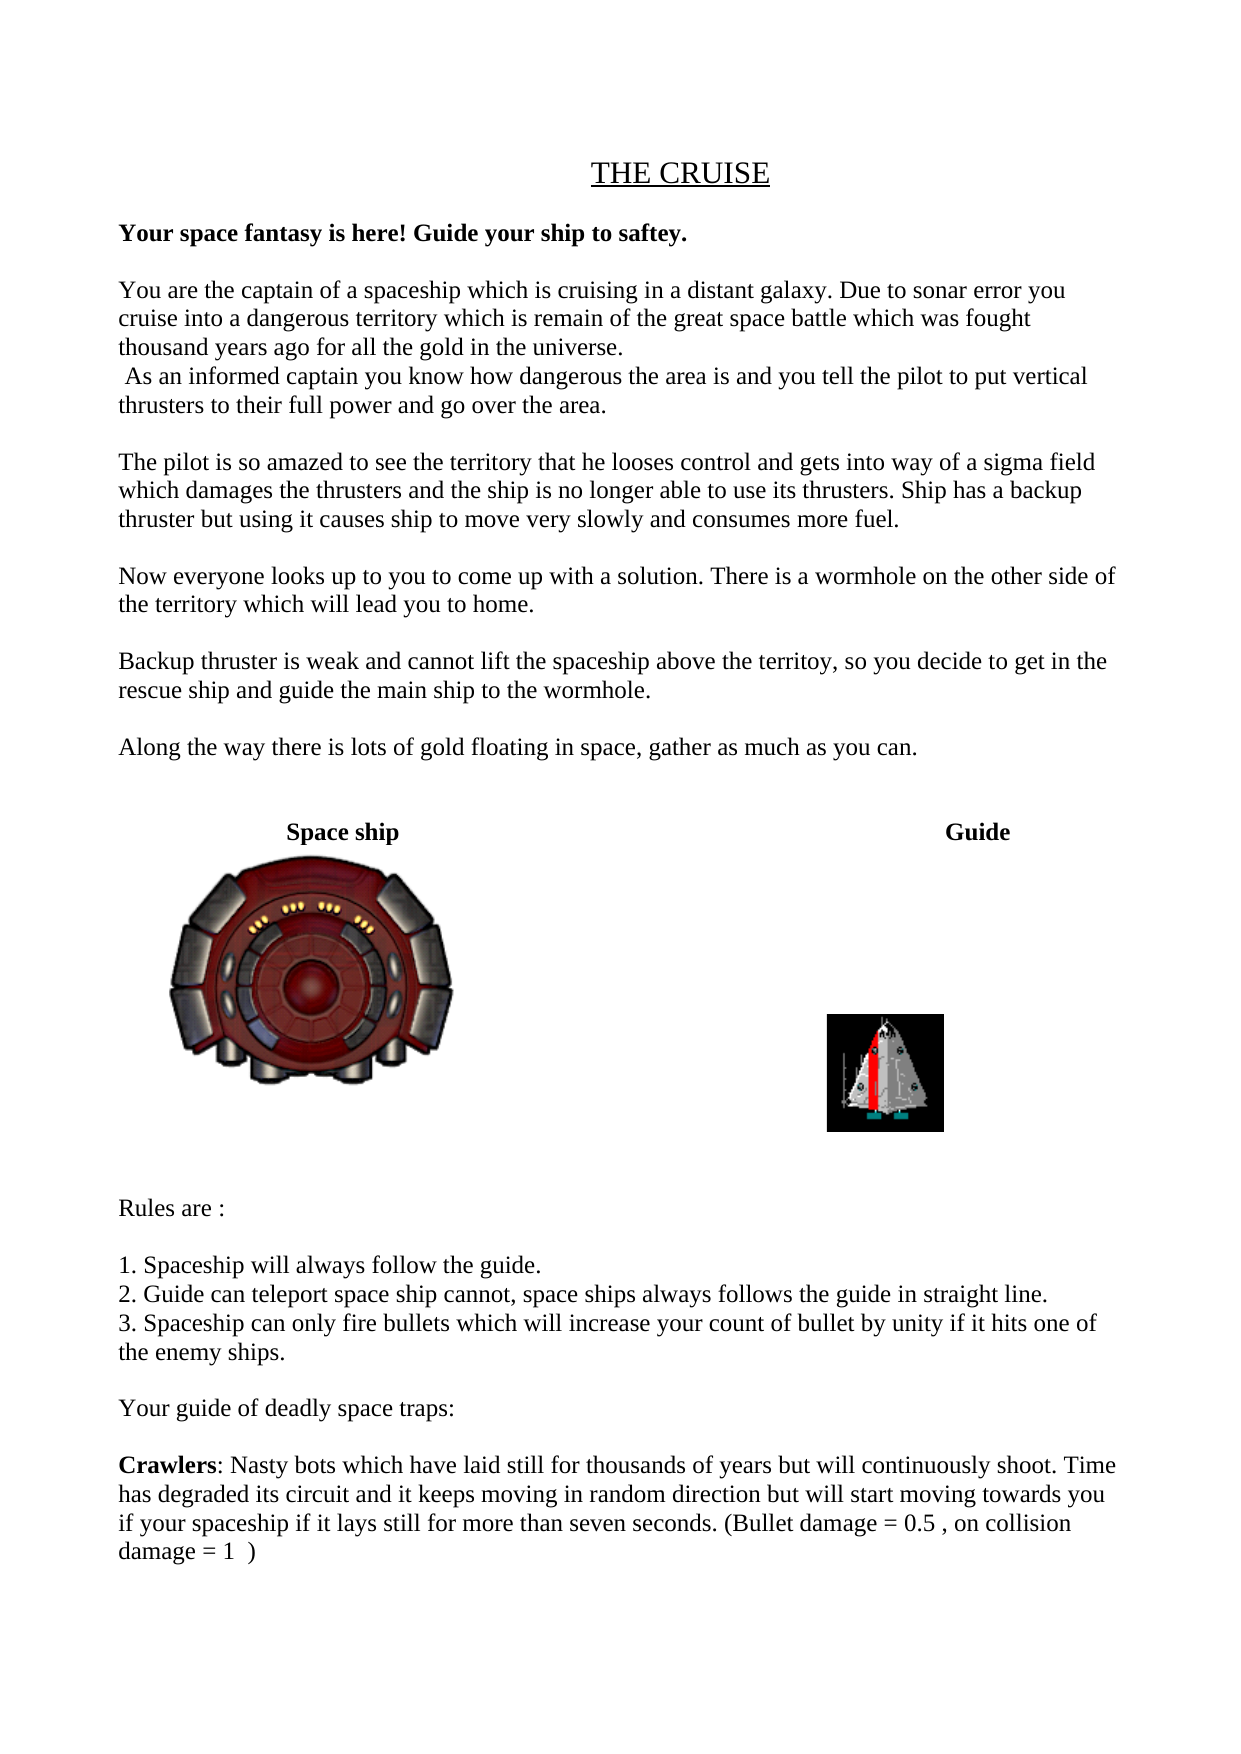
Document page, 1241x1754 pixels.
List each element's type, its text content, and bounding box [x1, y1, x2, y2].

text Rules are : [118, 1193, 1122, 1222]
text Your guide of deadly space traps: [118, 1393, 1122, 1422]
text 1. Spaceship will always follow the guide. [118, 1250, 1122, 1279]
text THE CRUISE [118, 154, 1122, 190]
text 3. Spaceship can only fire bullets which will increase your count of bullet by unity if it hits one of the enemy ships. [118, 1308, 1122, 1365]
text As an informed captain you know how dangerous the area is and you tell the pilot to put vertical thrusters to their full power and go over the area. [118, 361, 1122, 418]
text Crawlers: Nasty bots which have laid still for thousands of years but will continuously shoot. Time has degraded its circuit and it keeps moving in random direction but will start moving towards you if your spaceship if it lays still for more than seven seconds. (Bullet damage = 0.5 , on collision damage = 1 ) [118, 1450, 1122, 1565]
text Along the way there is lots of gold floating in space, gather as much as you can. [118, 732, 1122, 761]
text The pilot is so amazed to see the territory that he looses control and gets into way of a sigma field which damages the thrusters and the ship is no longer able to use its thrusters. Ship has a backup thruster but using it causes ship to move very slowly and consumes more fuel. [118, 447, 1122, 533]
text You are the captain of a spaceship which is cruising in a distant galaxy. Due to sonar error you cruise into a dangerous territory which is remain of the great space battle which was fought thousand years ago for all the gold in the universe. [118, 275, 1122, 361]
text Space ship Guide [118, 817, 1122, 845]
text 2. Guide can teleport space ship cannot, space ships always follows the guide in straight line. [118, 1279, 1122, 1308]
text Backup thruster is weak and cannot lift the spaceship above the territoy, so you decide to get in the rescue ship and guide the main ship to the wormhole. [118, 646, 1122, 704]
text Your space fantasy is here! Guide your ship to saftey. [118, 218, 1122, 247]
text Now everyone looks up to you to come up with a solution. There is a wormhole on the other side of the territory which will lead you to home. [118, 561, 1122, 618]
